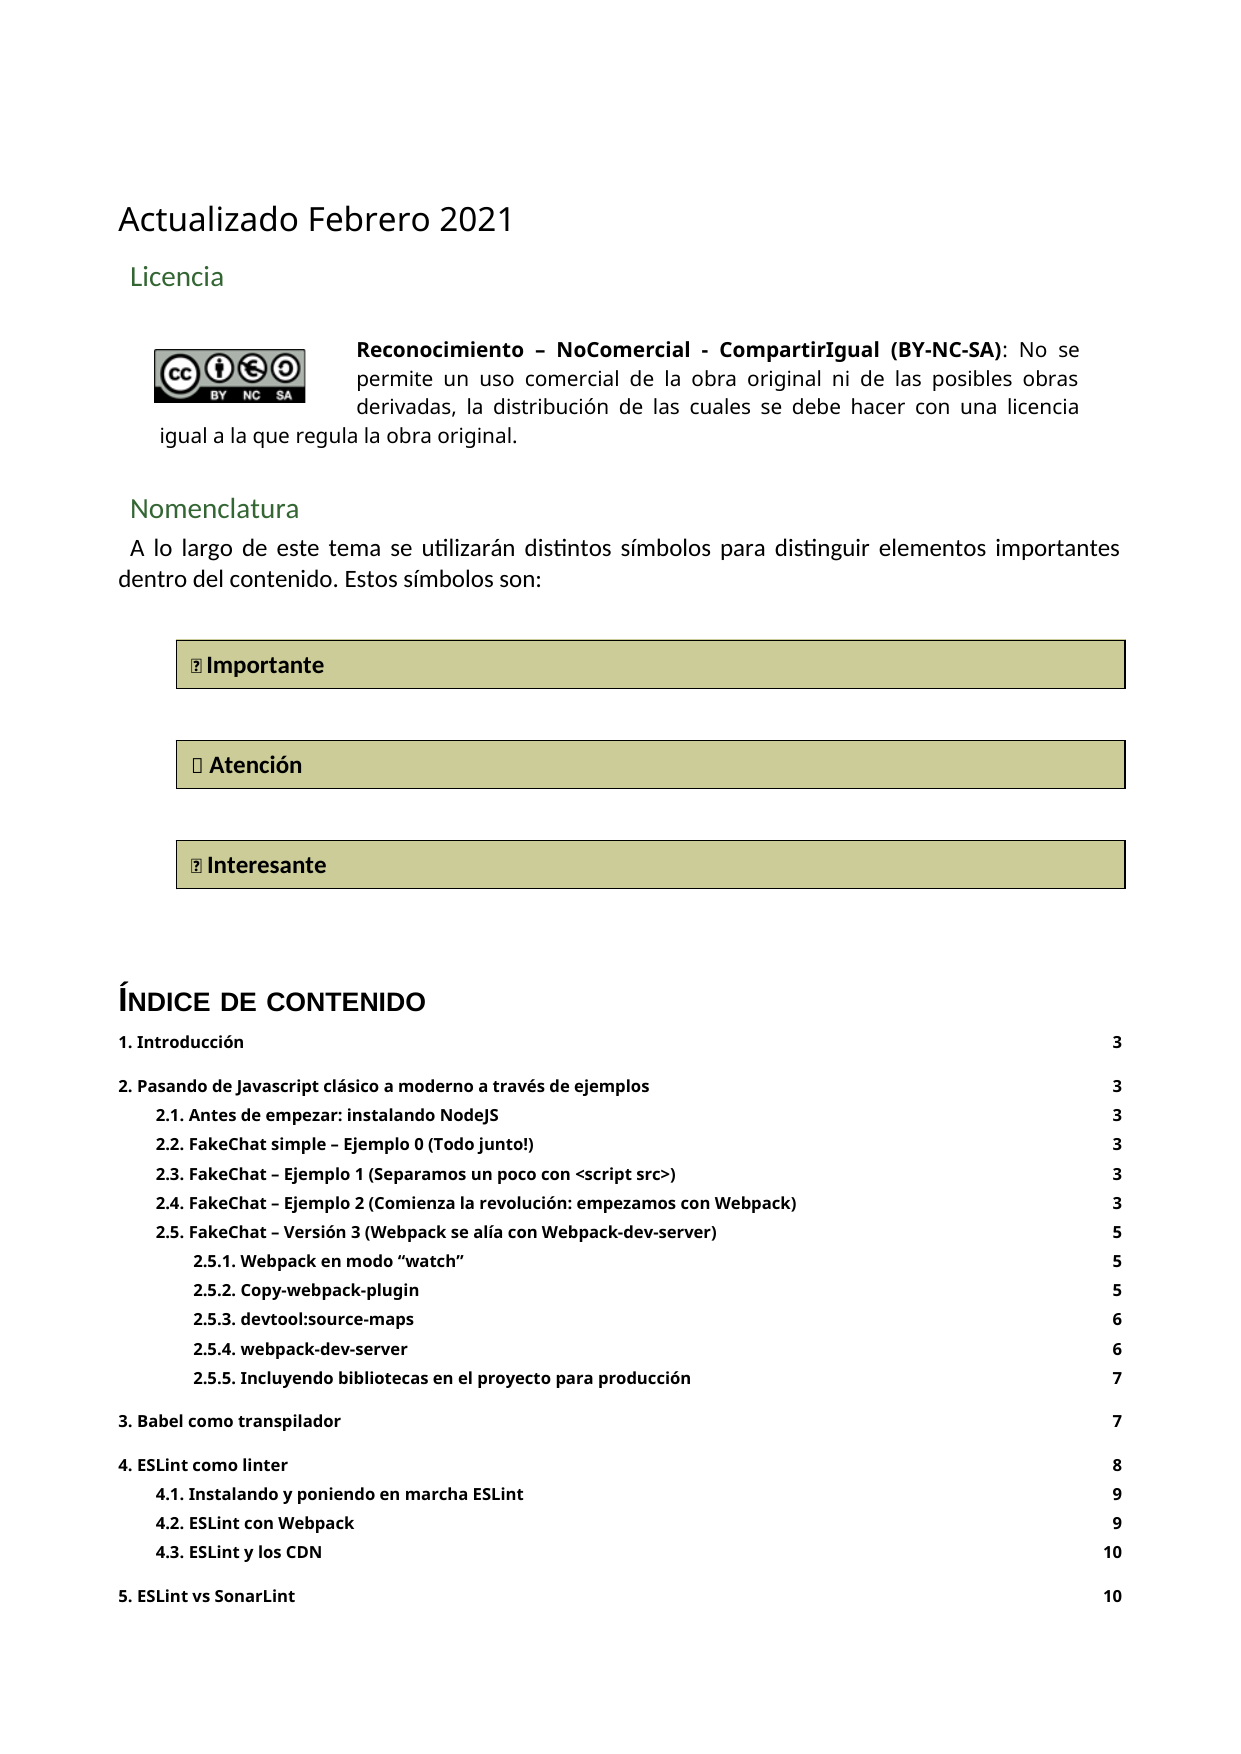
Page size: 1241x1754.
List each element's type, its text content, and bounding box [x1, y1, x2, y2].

text 2.5.3. devtool:source-maps 6 [193, 1308, 1122, 1331]
text ❕ Atención [177, 741, 1124, 788]
text 2.5.4. webpack-dev-server 6 [193, 1337, 1122, 1360]
text 4.3. ESLint y los CDN 10 [156, 1541, 1122, 1563]
text 📖 Importante [177, 641, 1124, 688]
picture [154, 349, 306, 403]
text A lo largo de este tema se utilizarán distintos símbolos para distinguir elementos importantes dentro del contenido. Estos símbolos son: [118, 533, 1122, 594]
text 2.1. Antes de empezar: instalando NodeJS 3 [156, 1104, 1122, 1126]
text 2.3. FakeChat – Ejemplo 1 (Separamos un poco con <script src>) 3 [156, 1162, 1122, 1185]
text Nomenclatura [118, 491, 1122, 526]
text 4.2. ESLint con Webpack 9 [156, 1512, 1122, 1534]
text 2.5.2. Copy-webpack-plugin 5 [193, 1279, 1122, 1301]
text 4.1. Instalando y poniendo en marcha ESLint 9 [156, 1482, 1122, 1505]
text 2.4. FakeChat – Ejemplo 2 (Comienza la revolución: empezamos con Webpack) 3 [156, 1191, 1122, 1214]
text 5. ESLint vs SonarLint 10 [118, 1584, 1122, 1607]
text Licencia [118, 258, 1122, 294]
text 2.5. FakeChat – Versión 3 (Webpack se alía con Webpack-dev-server) 5 [156, 1220, 1122, 1243]
text 4. ESLint como linter 8 [118, 1453, 1122, 1476]
text 💬 Interesante [177, 841, 1124, 888]
text 2.2. FakeChat simple – Ejemplo 0 (Todo junto!) 3 [156, 1133, 1122, 1156]
text 1. Introducción 3 [118, 1031, 1122, 1054]
text 3. Babel como transpilador 7 [118, 1410, 1122, 1432]
text 2.5.1. Webpack en modo “watch” 5 [193, 1249, 1122, 1272]
text Reconocimiento – NoComercial - CompartirIgual (BY-NC-SA): No se permite un uso comercial de la obra original ni de las posibles obras derivadas, la distribución de las cuales se debe hacer con una licencia igual a la que regula la obra original. [159, 335, 1080, 449]
text 2. Pasando de Javascript clásico a moderno a través de ejemplos 3 [118, 1074, 1122, 1097]
text Índice de contenido [118, 980, 1122, 1018]
text Actualizado Febrero 2021 [118, 196, 1122, 241]
text 2.5.5. Incluyendo bibliotecas en el proyecto para producción 7 [193, 1366, 1122, 1389]
